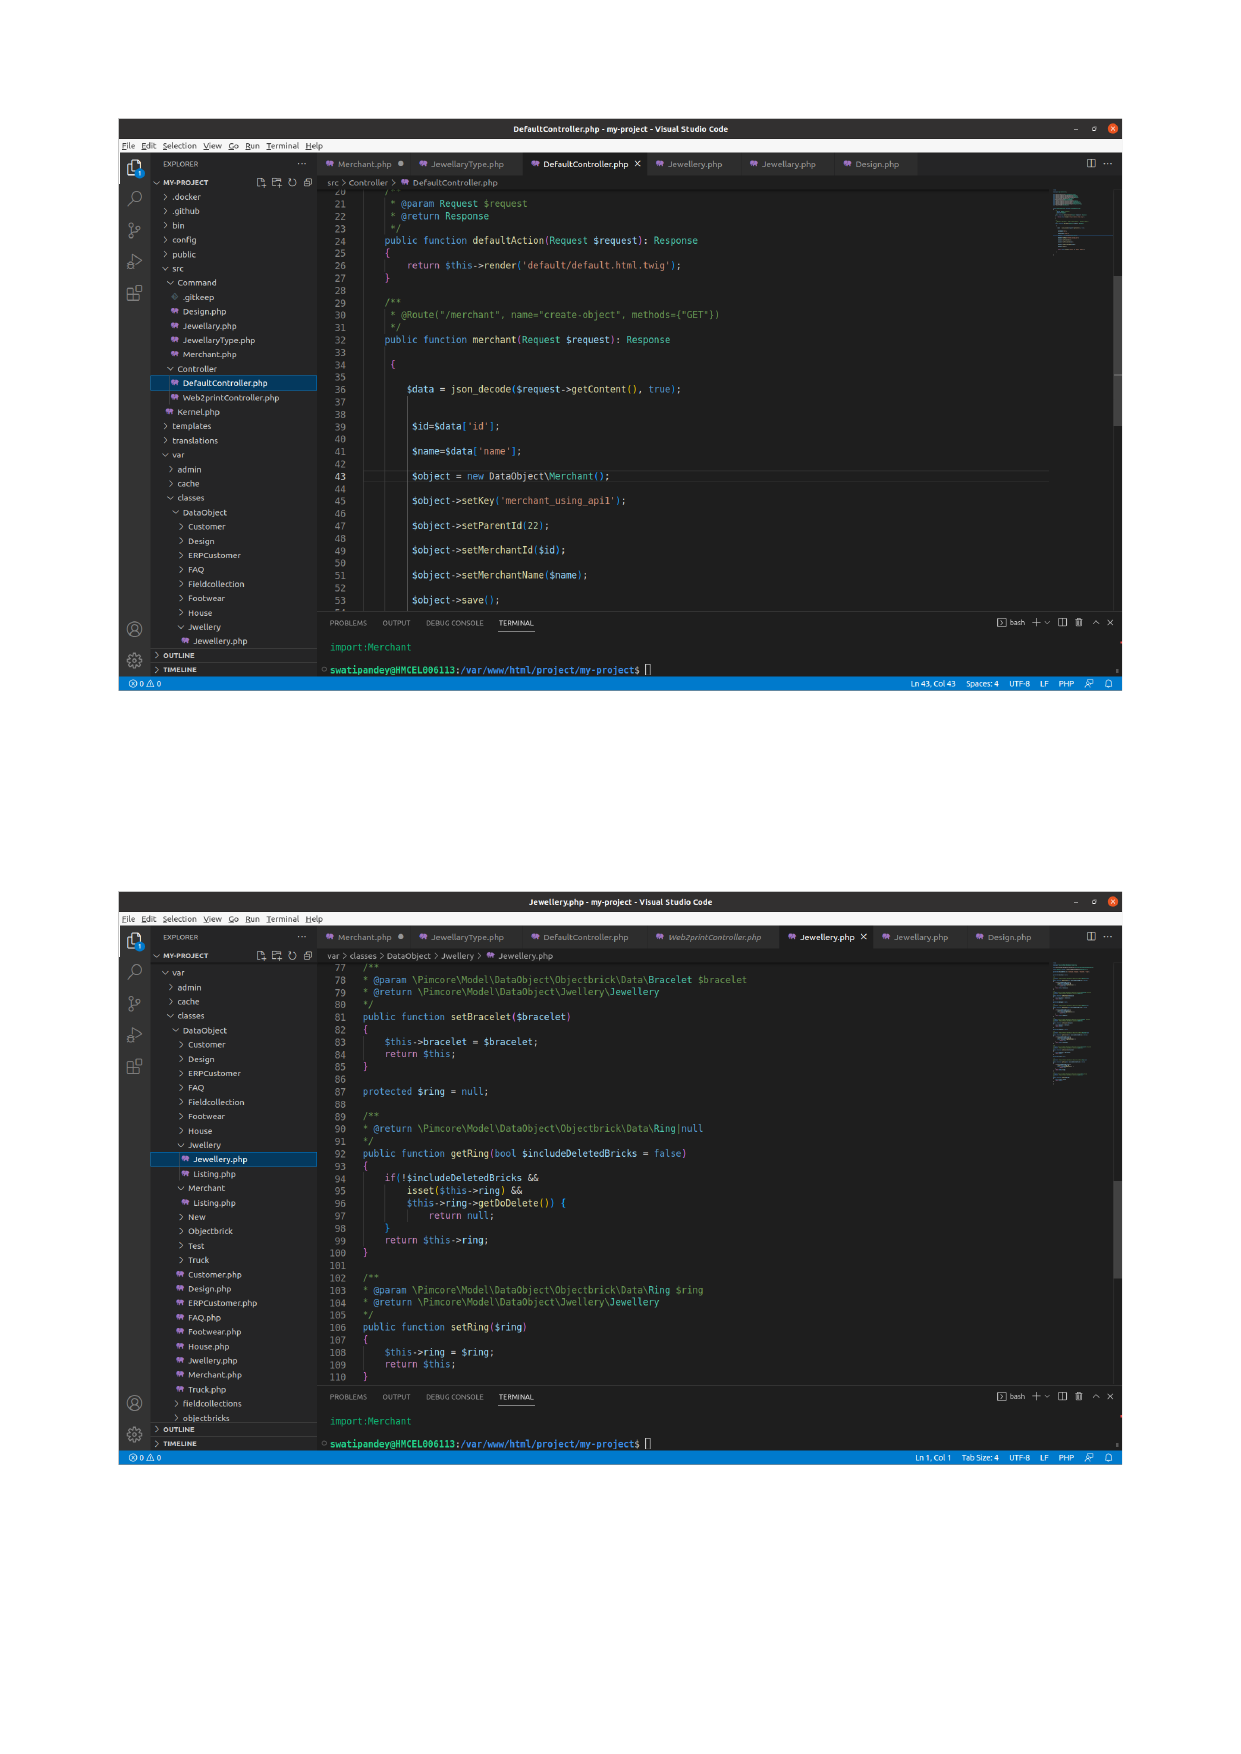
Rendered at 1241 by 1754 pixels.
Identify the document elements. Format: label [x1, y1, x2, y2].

picture [118, 891, 1123, 1465]
picture [118, 118, 1123, 691]
